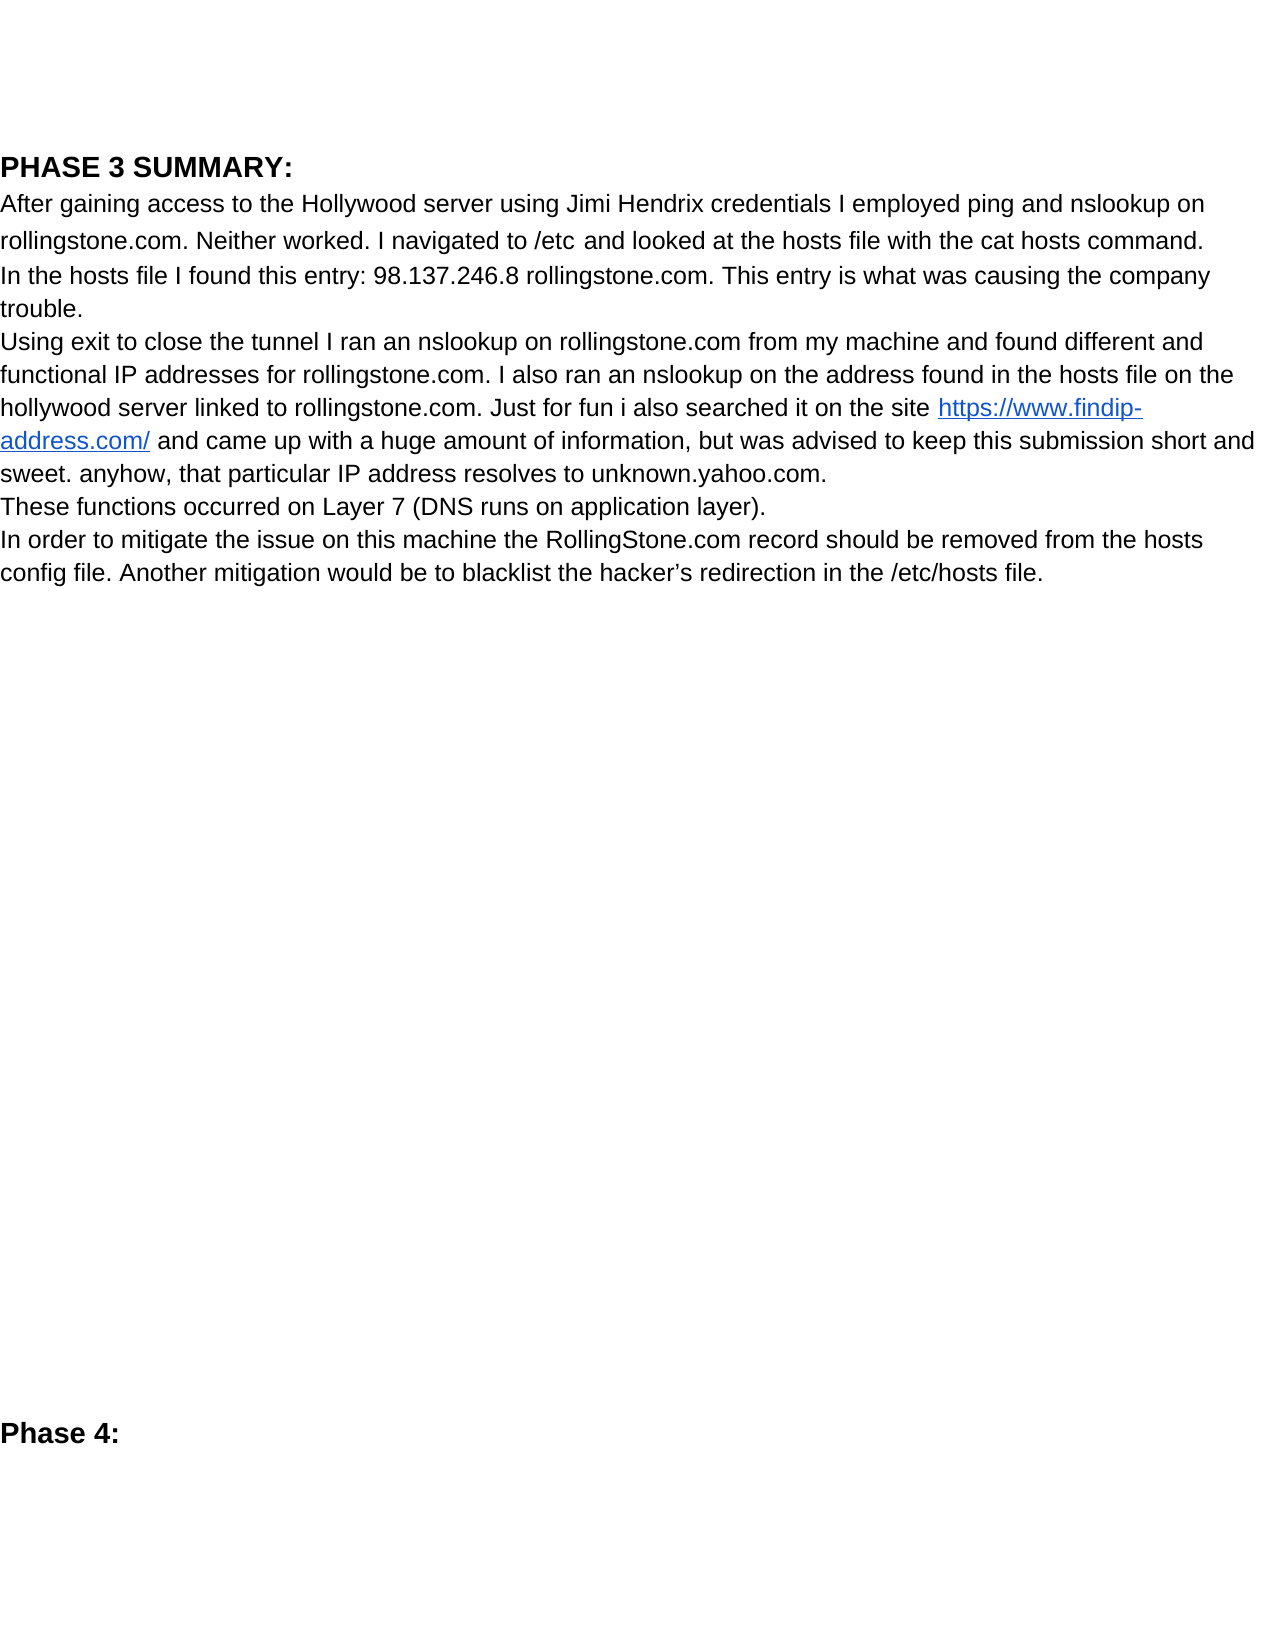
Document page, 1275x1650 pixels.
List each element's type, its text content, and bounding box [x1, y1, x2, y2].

text Phase 4: [0, 1417, 1275, 1450]
text In the hosts file I found this entry: 98.137.246.8 rollingstone.com. This entry is what was causing the company trouble. [0, 261, 1275, 323]
text Using exit to close the tunnel I ran an nslookup on rollingstone.com from my machine and found different and functional IP addresses for rollingstone.com. I also ran an nslookup on the address found in the hosts file on the hollywood server linked to rollingstone.com. Just for fun i also searched it on the site https://www.findip-address.com/ and came up with a huge amount of information, but was advised to keep this submission short and sweet. anyhow, that particular IP address resolves to unknown.yahoo.com. [0, 327, 1275, 488]
text PHASE 3 SUMMARY: [0, 150, 1275, 183]
text These functions occurred on Layer 7 (DNS runs on application layer). [0, 492, 1275, 521]
text In order to mitigate the issue on this machine the RollingStone.com record should be removed from the hosts config file. Another mitigation would be to blacklist the hacker’s redirection in the /etc/hosts file. [0, 525, 1275, 587]
text After gaining access to the Hollywood server using Jimi Hendrix credentials I employed ping and nslookup on rollingstone.com. Neither worked. I navigated to /etc and looked at the hosts file with the cat hosts command. [0, 188, 1275, 256]
